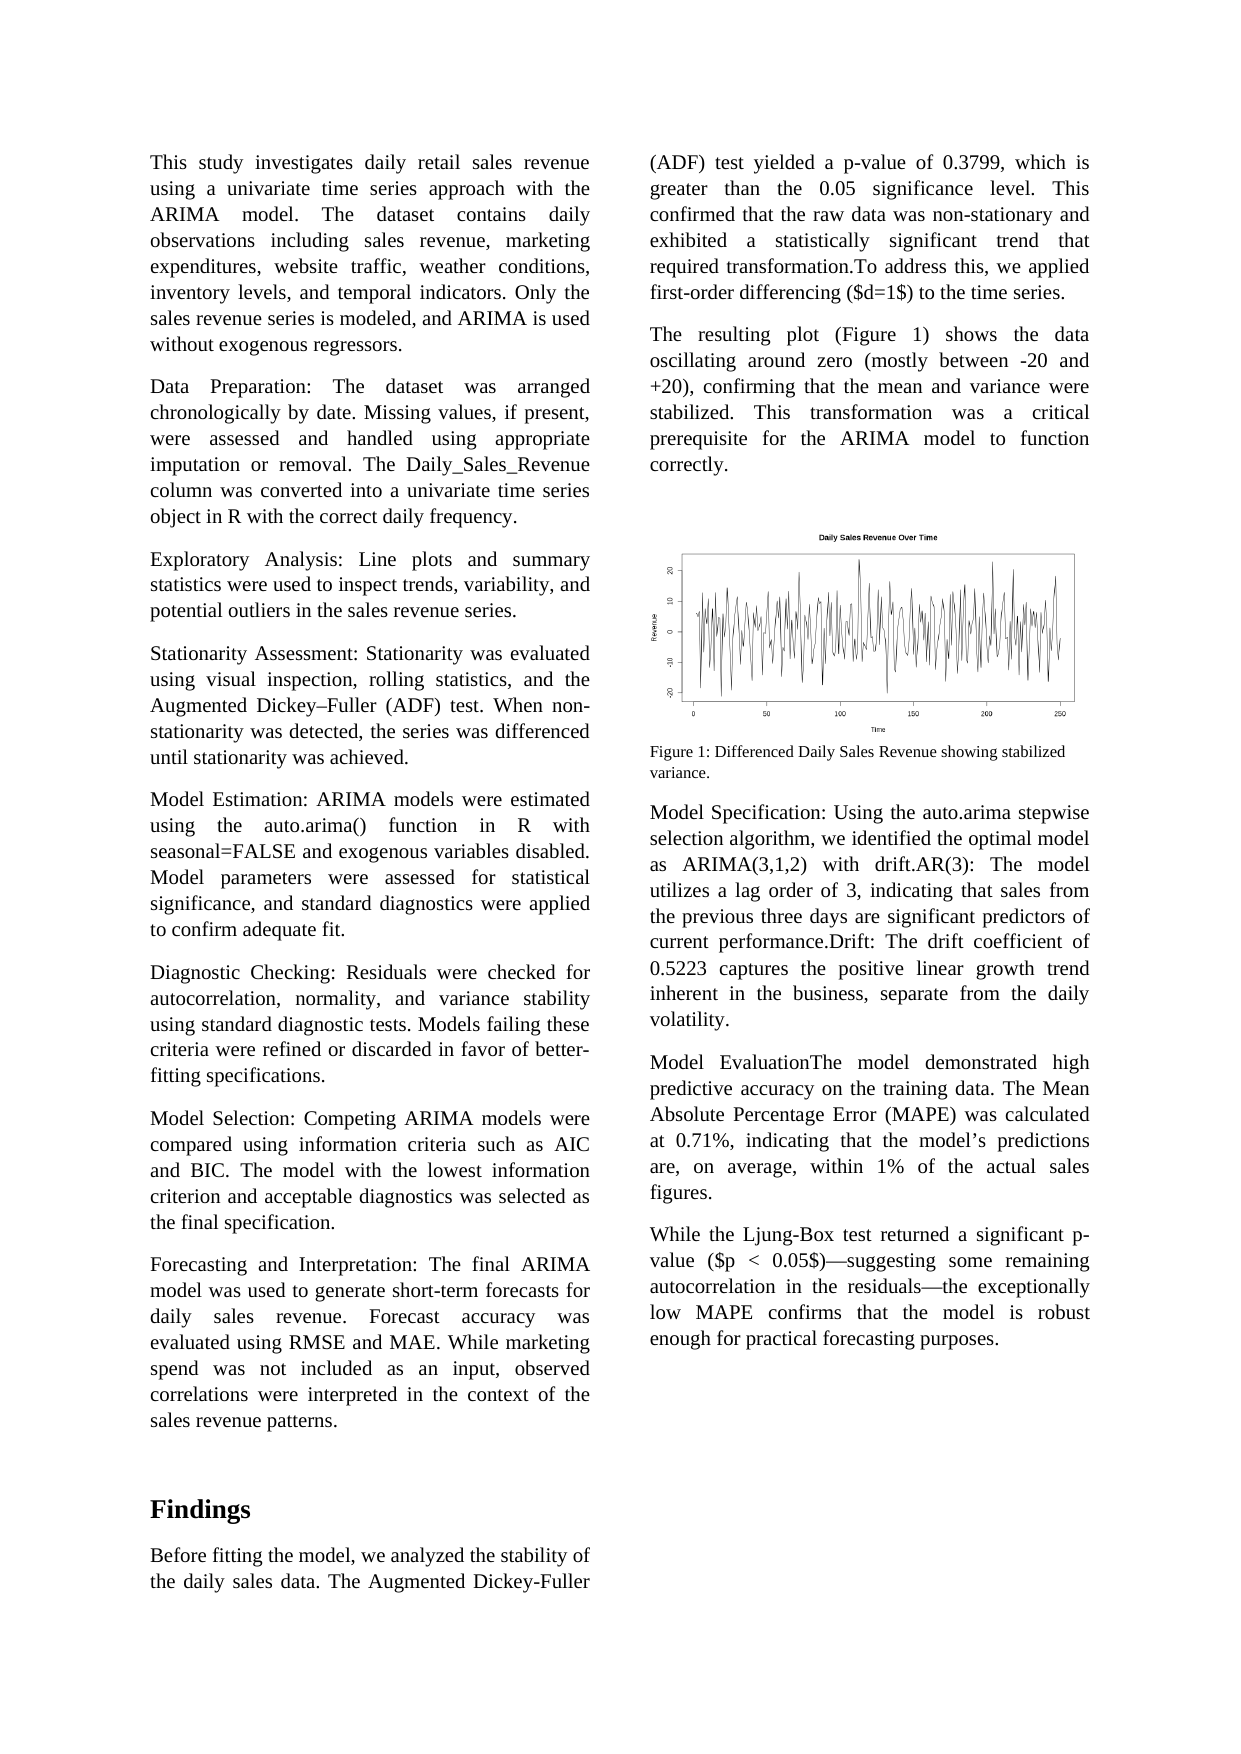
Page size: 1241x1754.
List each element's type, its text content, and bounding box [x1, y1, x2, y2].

text Stationarity Assessment: Stationarity was evaluated using visual inspection, rolling statistics, and the Augmented Dickey–Fuller (ADF) test. When non-stationarity was detected, the series was differenced until stationarity was achieved. [150, 641, 591, 769]
text Figure 1: Differenced Daily Sales Revenue showing stabilized variance. [649, 742, 1090, 782]
text While the Ljung-Box test returned a significant p-value ($p < 0.05$)—suggesting some remaining autocorrelation in the residuals—the exceptionally low MAPE confirms that the model is robust enough for practical forecasting purposes. [649, 1222, 1090, 1350]
text Model Selection: Competing ARIMA models were compared using information criteria such as AIC and BIC. The model with the lowest information criterion and acceptable diagnostics was selected as the final specification. [150, 1106, 591, 1234]
text (ADF) test yielded a p-value of 0.3799, which is greater than the 0.05 significance level. This confirmed that the raw data was non-stationary and exhibited a statistically significant trend that required transformation.To address this, we applied first-order differencing ($d=1$) to the time series. [649, 150, 1090, 304]
text The resulting plot (Figure 1) shows the data oscillating around zero (mostly between -20 and +20), confirming that the mean and variance were stabilized. This transformation was a critical prerequisite for the ARIMA model to function correctly. [649, 322, 1090, 476]
text Model Specification: Using the auto.arima stepwise selection algorithm, we identified the optimal model as ARIMA(3,1,2) with drift.AR(3): The model utilizes a lag order of 3, indicating that sales from the previous three days are significant predictors of current performance.Drift: The drift coefficient of 0.5223 captures the positive linear growth trend inherent in the business, separate from the daily volatility. [649, 800, 1090, 1031]
text [649, 494, 1090, 521]
text Diagnostic Checking: Residuals were checked for autocorrelation, normality, and variance stability using standard diagnostic tests. Models failing these criteria were refined or discarded in favor of better-fitting specifications. [150, 959, 591, 1087]
text Exploratory Analysis: Line plots and summary statistics were used to inspect trends, variability, and potential outliers in the sales revenue series. [150, 546, 591, 622]
text Model EvaluationThe model demonstrated high predictive accuracy on the training data. The Mean Absolute Percentage Error (MAPE) was calculated at 0.71%, indicating that the model’s predictions are, on average, within 1% of the actual sales figures. [649, 1050, 1090, 1204]
text Findings [150, 1493, 591, 1524]
text This study investigates daily retail sales revenue using a univariate time series approach with the ARIMA model. The dataset contains daily observations including sales revenue, marketing expenditures, website traffic, weather conditions, inventory levels, and temporal indicators. Only the sales revenue series is modeled, and ARIMA is used without exogenous regressors. [150, 150, 591, 356]
text Model Estimation: ARIMA models were estimated using the auto.arima() function in R with seasonal=FALSE and exogenous variables disabled. Model parameters were assessed for statistical significance, and standard diagnostics were applied to confirm adequate fit. [150, 787, 591, 941]
text Data Preparation: The dataset was arranged chronologically by date. Missing values, if present, were assessed and handled using appropriate imputation or removal. The Daily_Sales_Revenue column was converted into a univariate time series object in R with the correct daily frequency. [150, 374, 591, 528]
picture [649, 521, 1091, 742]
text Before fitting the model, we analyzed the stability of the daily sales data. The Augmented Dickey-Fuller [150, 1543, 591, 1593]
text Forecasting and Interpretation: The final ARIMA model was used to generate short-term forecasts for daily sales revenue. Forecast accuracy was evaluated using RMSE and MAE. While marketing spend was not included as an input, observed correlations were interpreted in the context of the sales revenue patterns. [150, 1252, 591, 1432]
